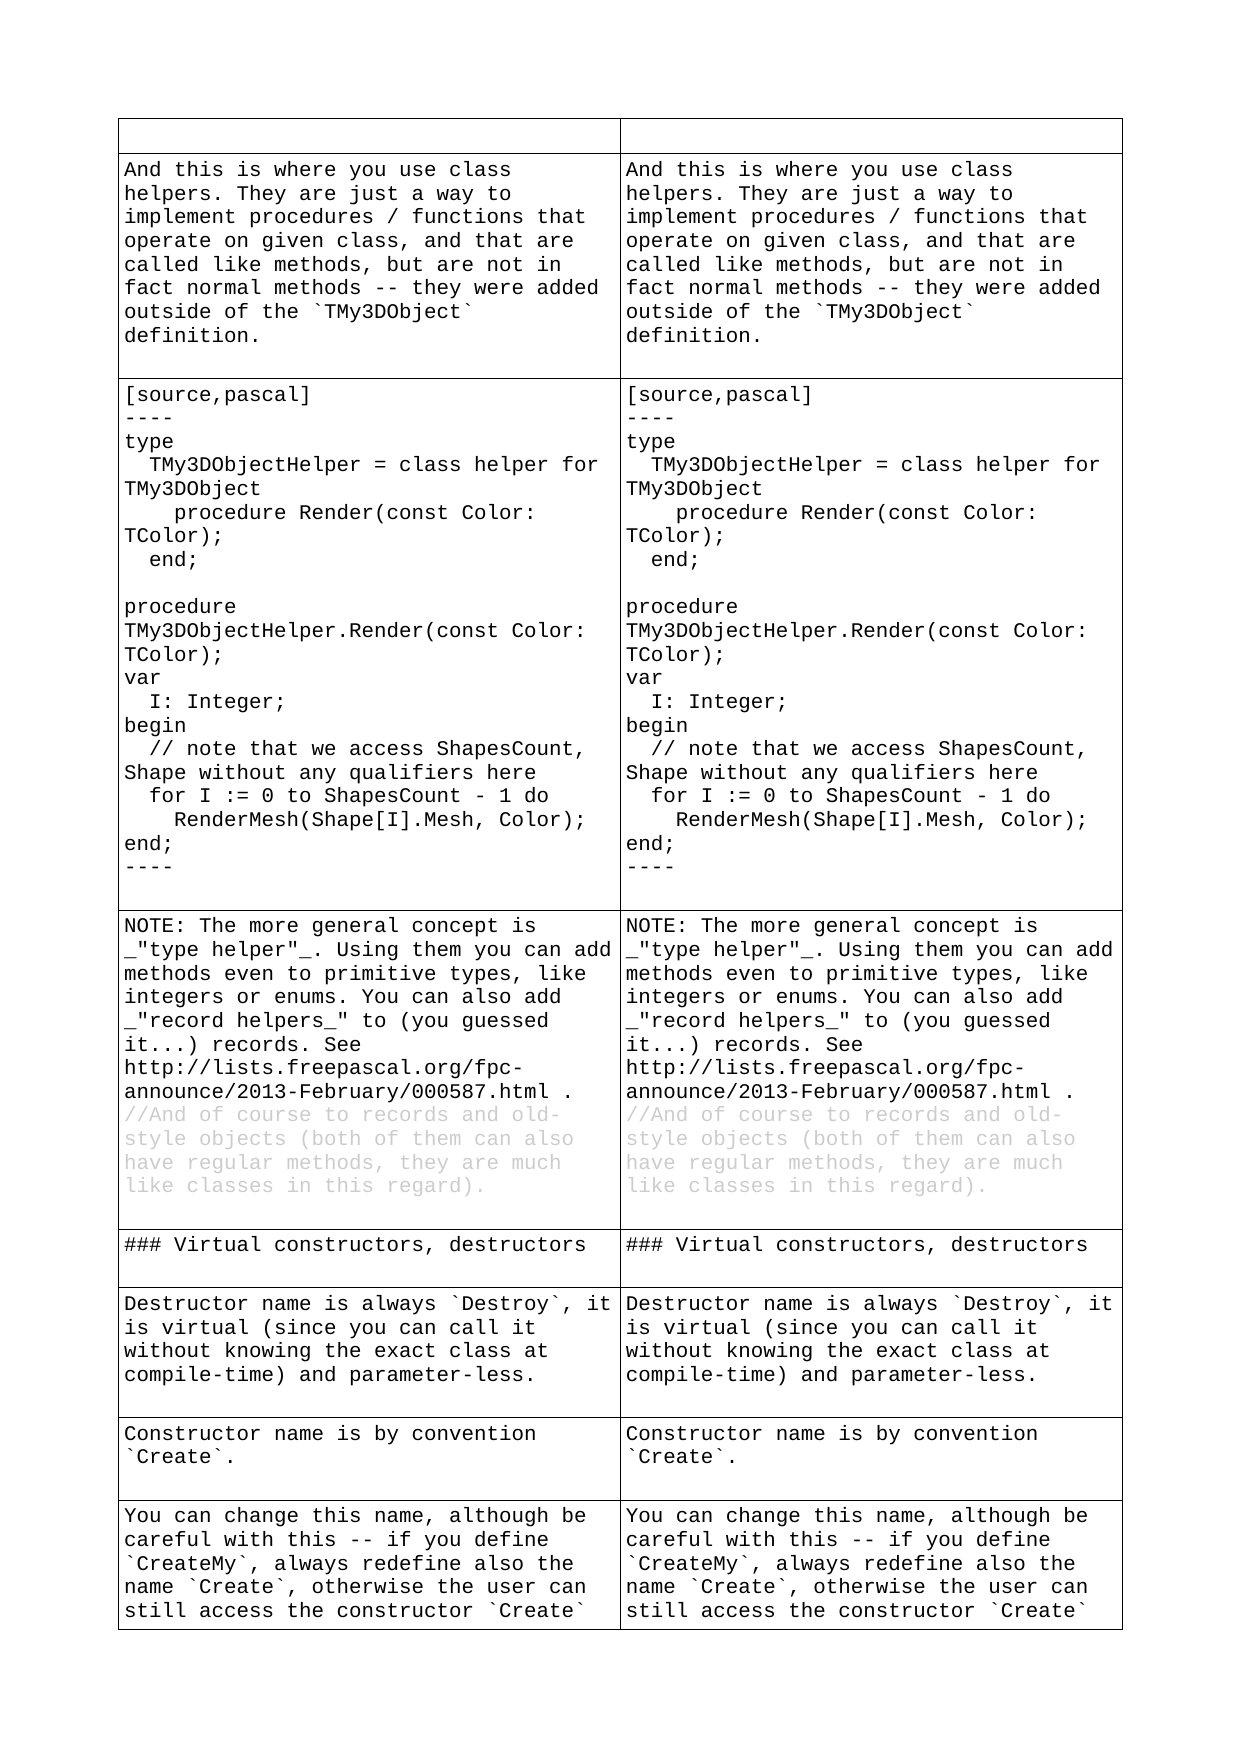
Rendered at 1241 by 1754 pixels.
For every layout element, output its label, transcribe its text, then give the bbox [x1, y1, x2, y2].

table_cell You can change this name, although be careful with this -- if you define `CreateMy`, always redefine also the name `Create`, otherwise the user can still access the constructor `Create` [119, 1501, 620, 1629]
table_cell And this is where you use class helpers. They are just a way to implement procedures / functions that operate on given class, and that are called like methods, but are not in fact normal methods -- they were added outside of the `TMy3DObject` definition. [621, 154, 1122, 378]
table_cell [source,pascal] ---- type TMy3DObjectHelper = class helper for TMy3DObject procedure Render(const Color: TColor); end; procedure TMy3DObjectHelper.Render(const Color: TColor); var I: Integer; begin // note that we access ShapesCount, Shape without any qualifiers here for I := 0 to ShapesCount - 1 do RenderMesh(Shape[I].Mesh, Color); end; ---- [621, 379, 1122, 909]
table_cell NOTE: The more general concept is _"type helper"_. Using them you can add methods even to primitive types, like integers or enums. You can also add _"record helpers_" to (you guessed it...) records. See http://lists.freepascal.org/fpc-announce/2013-February/000587.html . //And of course to records and old-style objects (both of them can also have regular methods, they are much like classes in this regard). [621, 911, 1122, 1228]
table_cell Constructor name is by convention `Create`. [621, 1418, 1122, 1499]
table_cell ### Virtual constructors, destructors [119, 1230, 620, 1287]
table_cell ### Virtual constructors, destructors [621, 1230, 1122, 1287]
table_cell Destructor name is always `Destroy`, it is virtual (since you can call it without knowing the exact class at compile-time) and parameter-less. [119, 1288, 620, 1417]
table_cell NOTE: The more general concept is _"type helper"_. Using them you can add methods even to primitive types, like integers or enums. You can also add _"record helpers_" to (you guessed it...) records. See http://lists.freepascal.org/fpc-announce/2013-February/000587.html . //And of course to records and old-style objects (both of them can also have regular methods, they are much like classes in this regard). [119, 911, 620, 1228]
table_cell You can change this name, although be careful with this -- if you define `CreateMy`, always redefine also the name `Create`, otherwise the user can still access the constructor `Create` [621, 1501, 1122, 1629]
table_cell [source,pascal] ---- type TMy3DObjectHelper = class helper for TMy3DObject procedure Render(const Color: TColor); end; procedure TMy3DObjectHelper.Render(const Color: TColor); var I: Integer; begin // note that we access ShapesCount, Shape without any qualifiers here for I := 0 to ShapesCount - 1 do RenderMesh(Shape[I].Mesh, Color); end; ---- [119, 379, 620, 909]
table_cell [119, 119, 620, 153]
table_cell [621, 119, 1122, 153]
table_cell And this is where you use class helpers. They are just a way to implement procedures / functions that operate on given class, and that are called like methods, but are not in fact normal methods -- they were added outside of the `TMy3DObject` definition. [119, 154, 620, 378]
table_cell Constructor name is by convention `Create`. [119, 1418, 620, 1499]
table_cell Destructor name is always `Destroy`, it is virtual (since you can call it without knowing the exact class at compile-time) and parameter-less. [621, 1288, 1122, 1417]
